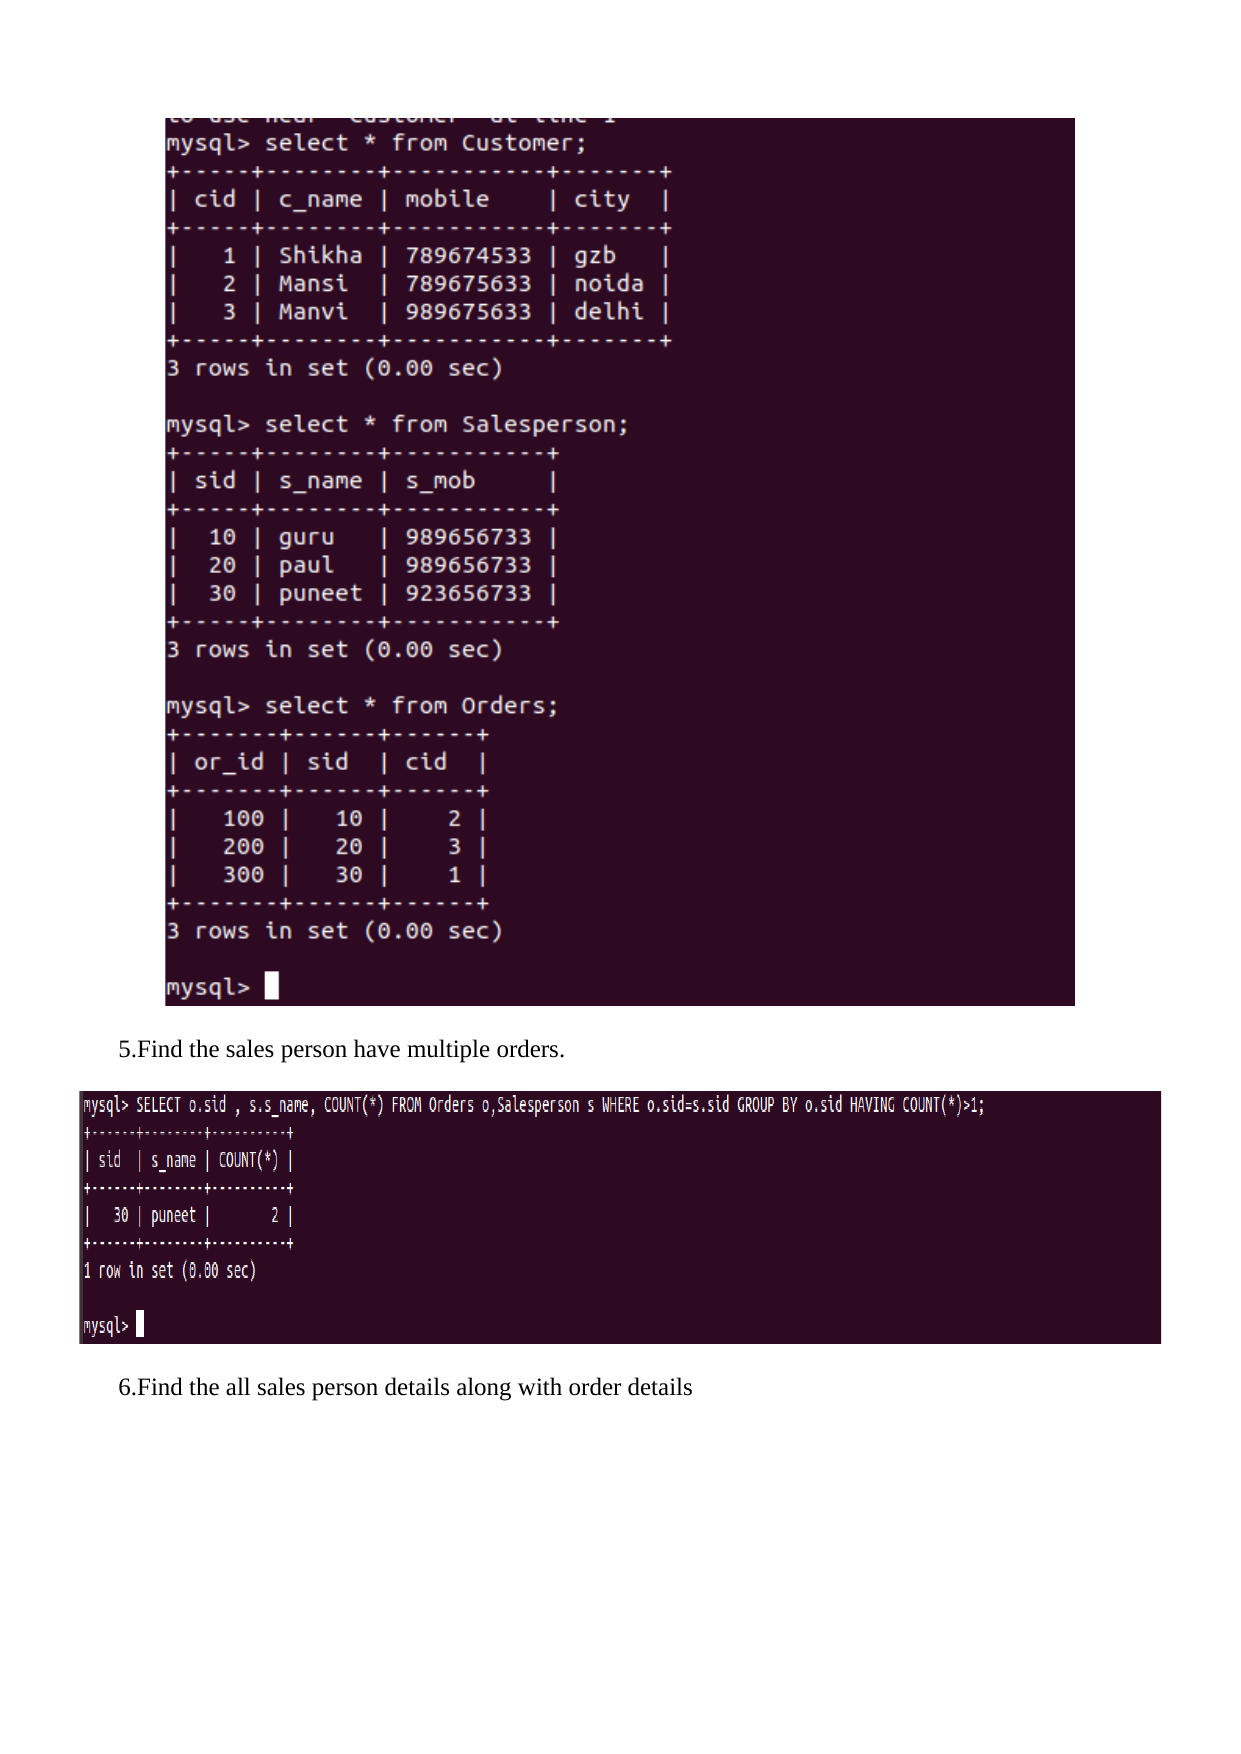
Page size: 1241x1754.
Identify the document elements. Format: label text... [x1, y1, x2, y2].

text 5.Find the sales person have multiple orders. [118, 1034, 1122, 1063]
text 6.Find the all sales person details along with order details [118, 1372, 1122, 1401]
picture [79, 1091, 1162, 1344]
picture [165, 118, 1075, 1006]
